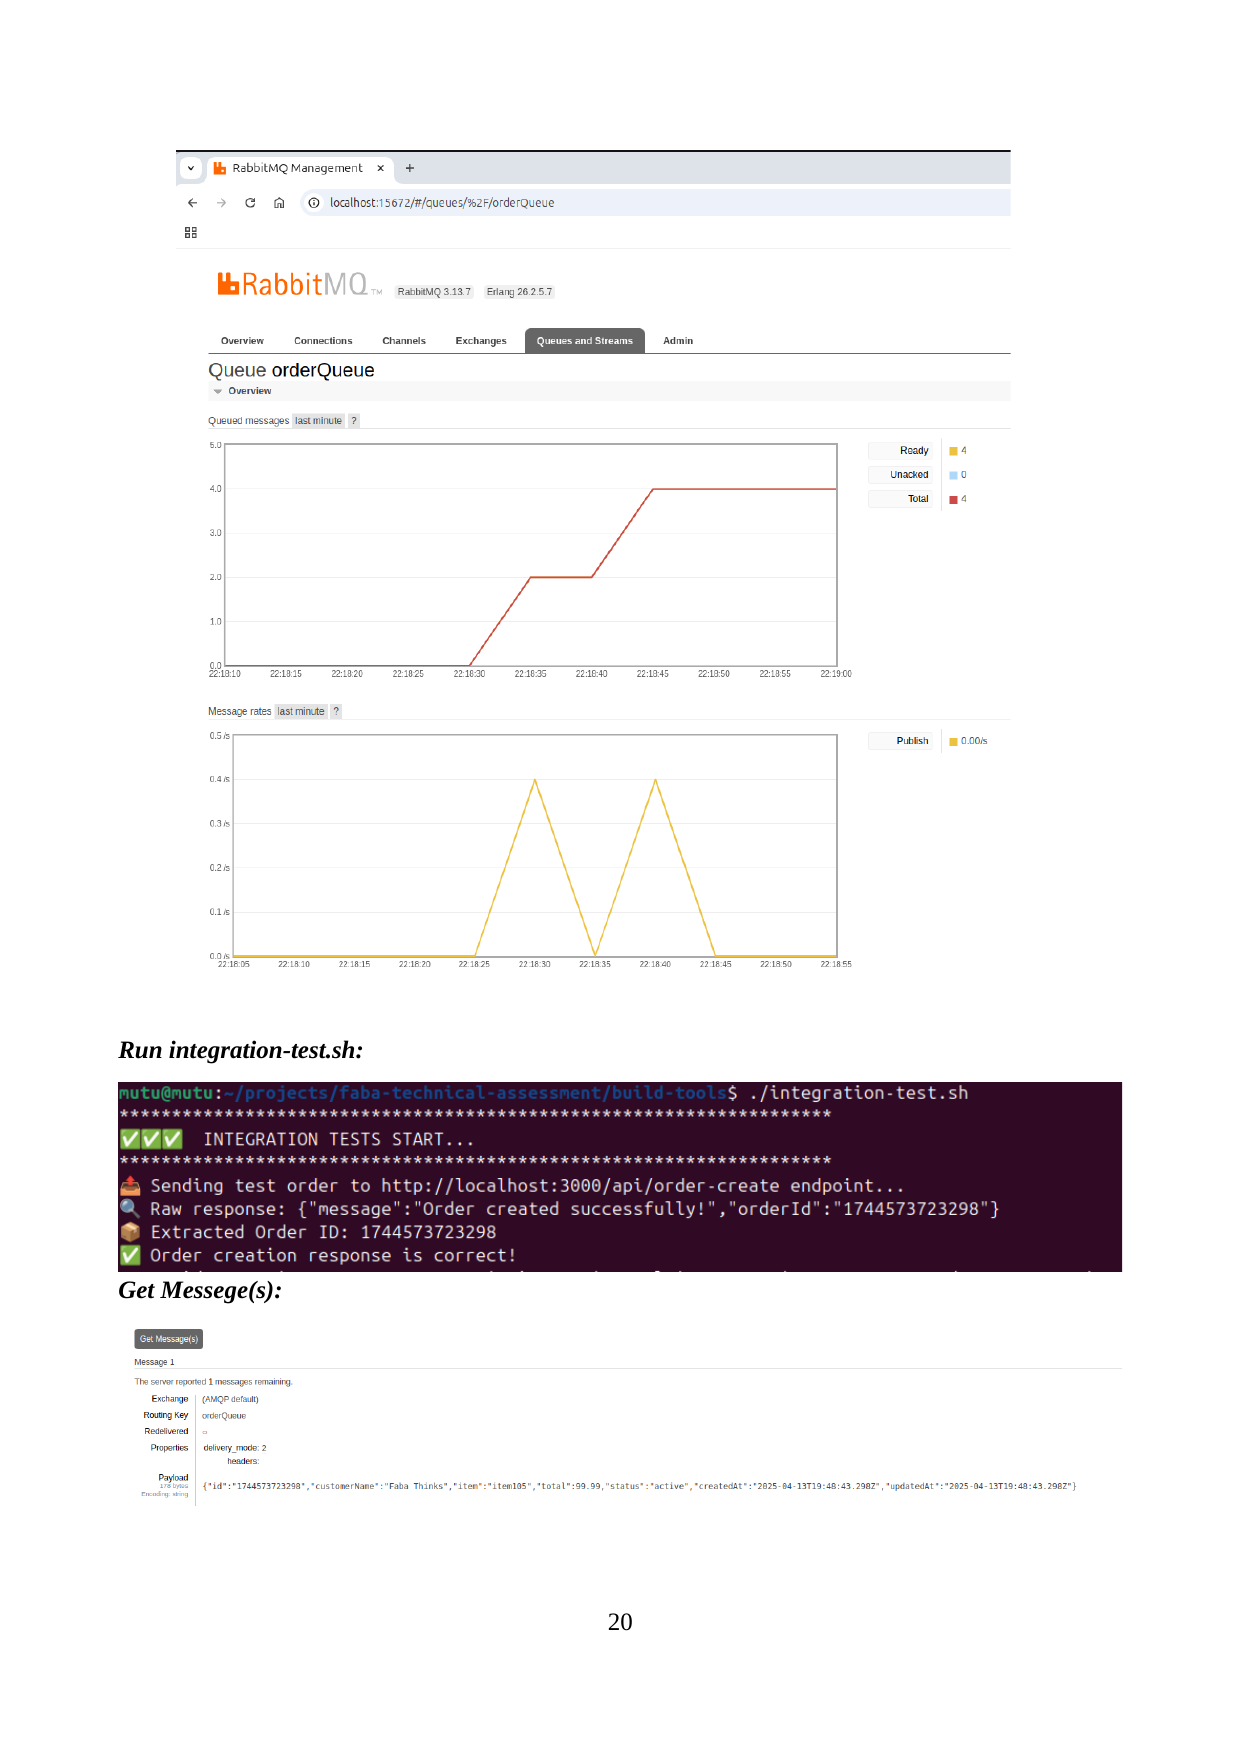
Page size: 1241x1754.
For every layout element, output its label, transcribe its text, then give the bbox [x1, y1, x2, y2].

picture [118, 1082, 1123, 1272]
picture [176, 150, 1011, 975]
picture [118, 1323, 1123, 1508]
text Run integration-test.sh: [118, 1035, 1122, 1064]
text Get Messege(s): [118, 1272, 1122, 1304]
